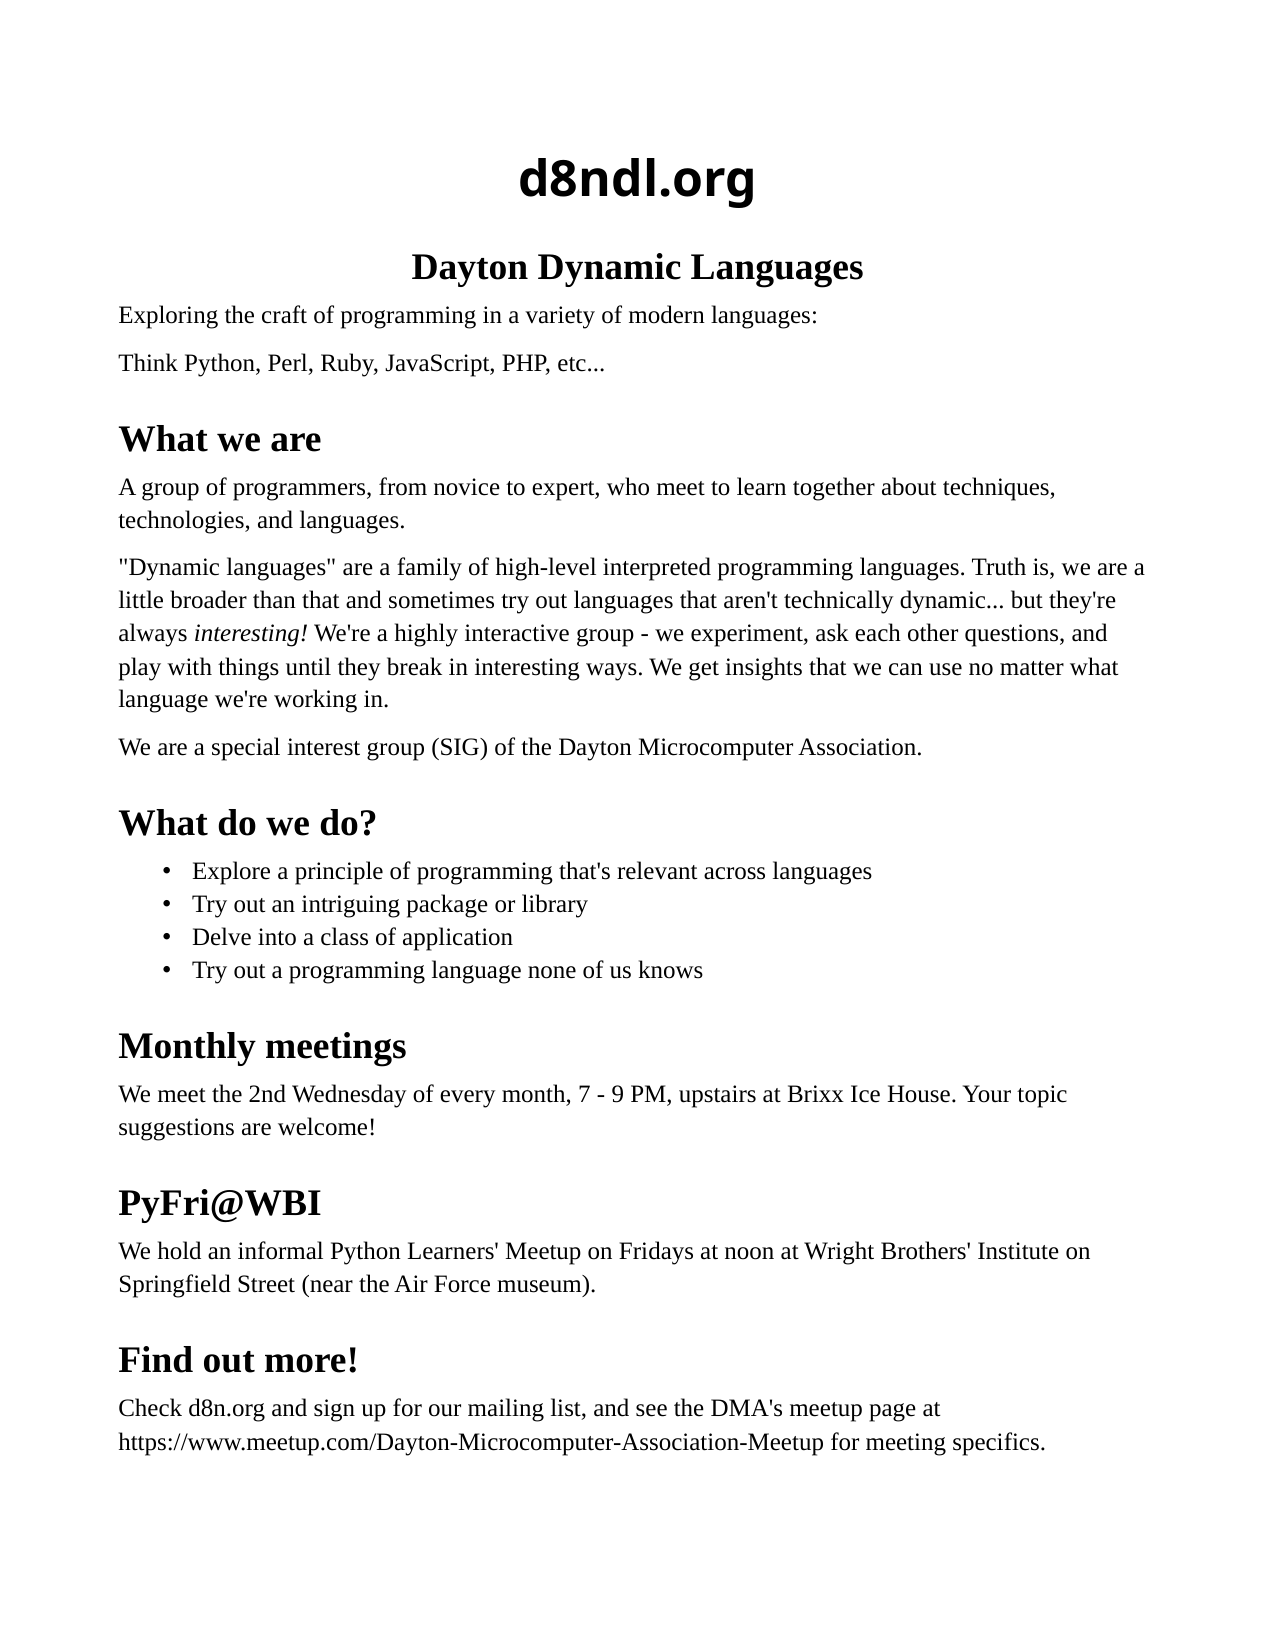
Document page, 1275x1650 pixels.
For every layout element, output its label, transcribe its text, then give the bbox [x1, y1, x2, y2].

text Exploring the craft of programming in a variety of modern languages: [118, 300, 1157, 329]
subtitle Find out more! [118, 1338, 1157, 1381]
list Delve into a class of application [162, 922, 1157, 951]
text "Dynamic languages" are a family of high-level interpreted programming languages. Truth is, we are a little broader than that and sometimes try out languages that aren't technically dynamic... but they're always interesting! We're a highly interactive group - we experiment, ask each other questions, and play with things until they break in interesting ways. We get insights that we can use no matter what language we're working in. [118, 552, 1157, 713]
list Explore a principle of programming that's relevant across languages [162, 856, 1157, 885]
subtitle Dayton Dynamic Languages [118, 244, 1157, 288]
list Try out an intriguing package or library [162, 889, 1157, 918]
subtitle What we are [118, 416, 1157, 459]
subtitle PyFri@WBI [118, 1181, 1157, 1224]
subtitle Monthly meetings [118, 1024, 1157, 1067]
subtitle What do we do? [118, 801, 1157, 844]
text Check d8n.org and sign up for our mailing list, and see the DMA's meetup page at https://www.meetup.com/Dayton-Microcomputer-Association-Meetup for meeting specifics. [118, 1393, 1157, 1455]
text A group of programmers, from novice to expert, who meet to learn together about techniques, technologies, and languages. [118, 472, 1157, 534]
text We are a special interest group (SIG) of the Dayton Microcomputer Association. [118, 732, 1157, 761]
list Try out a programming language none of us knows [162, 955, 1157, 984]
text We meet the 2nd Wednesday of every month, 7 - 9 PM, upstairs at Brixx Ice House. Your topic suggestions are welcome! [118, 1079, 1157, 1141]
text We hold an informal Python Learners' Meetup on Fridays at noon at Wright Brothers' Institute on Springfield Street (near the Air Force museum). [118, 1236, 1157, 1298]
text Think Python, Perl, Ruby, JavaScript, PHP, etc... [118, 348, 1157, 377]
subtitle d8ndl.org [118, 143, 1157, 211]
